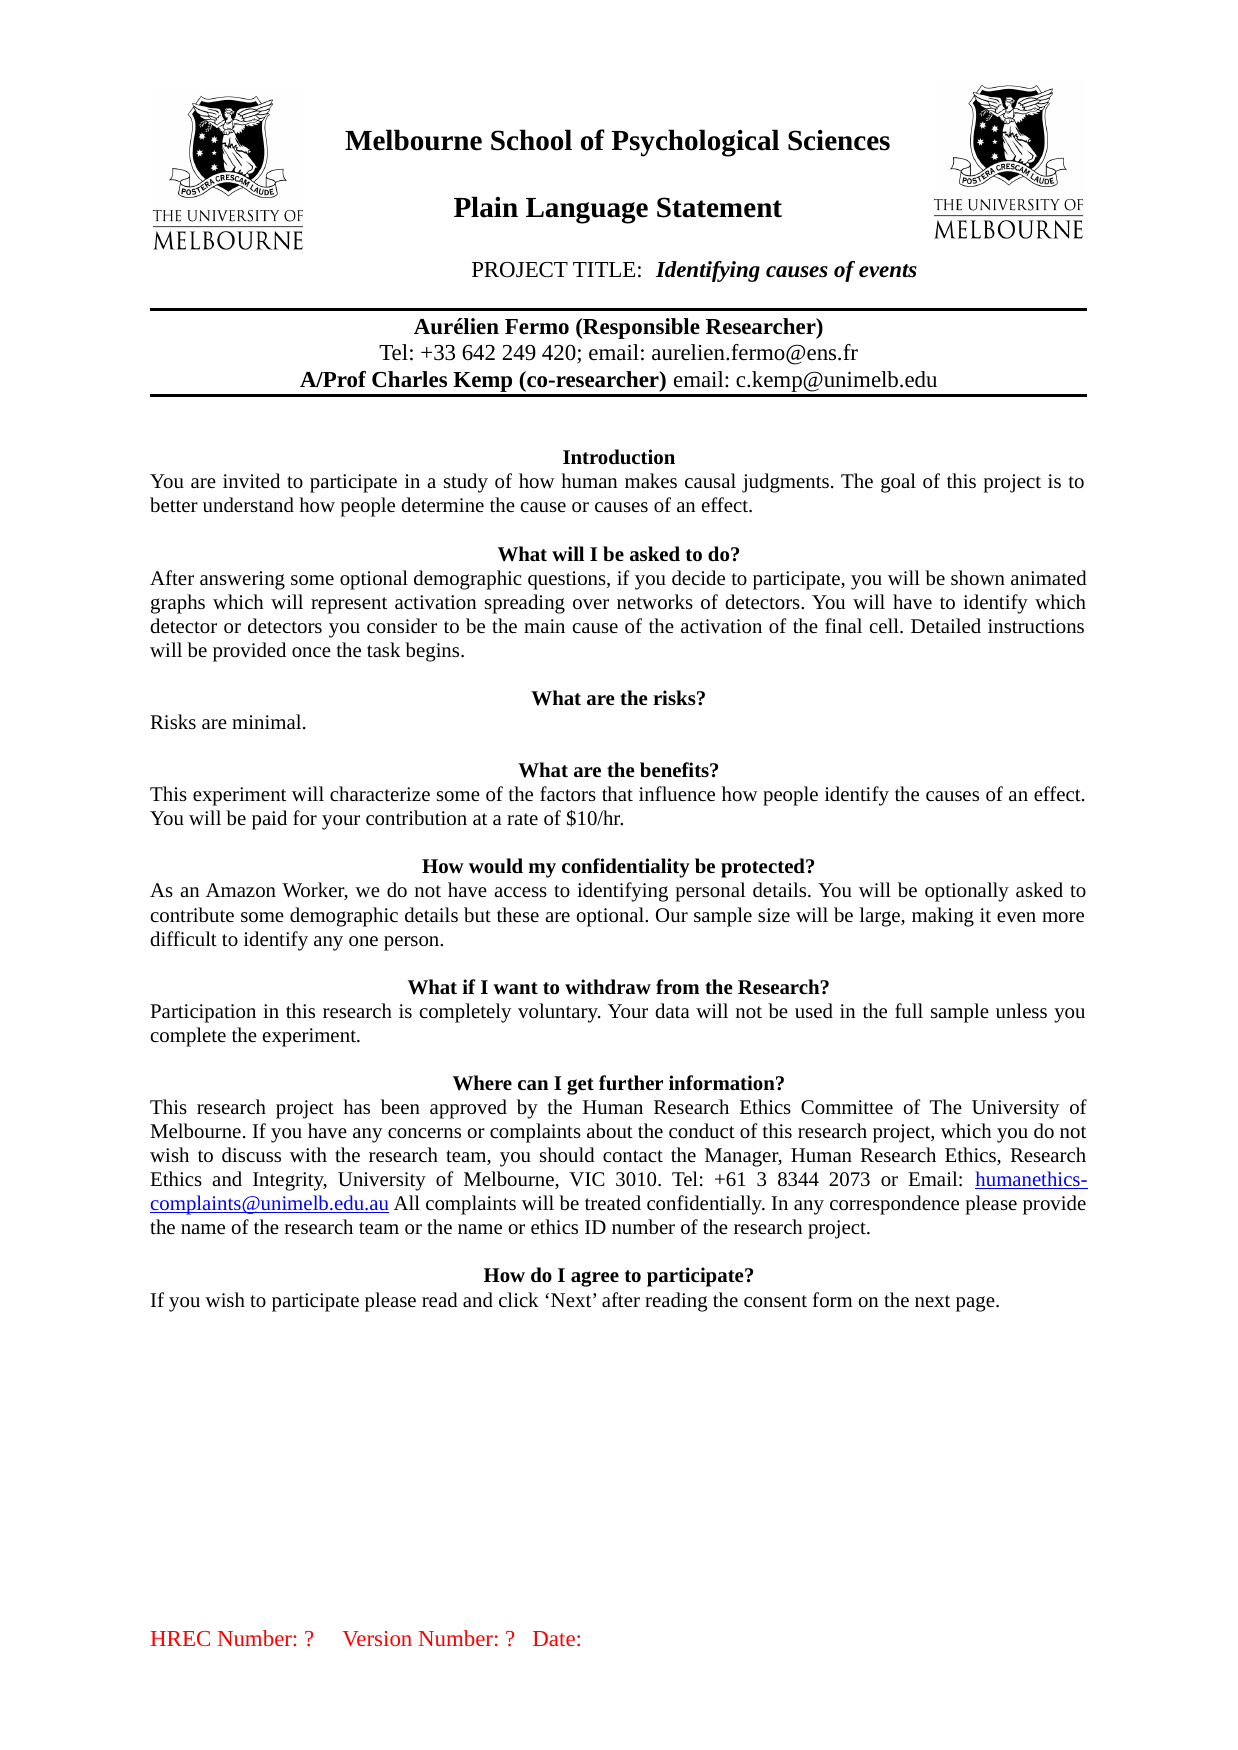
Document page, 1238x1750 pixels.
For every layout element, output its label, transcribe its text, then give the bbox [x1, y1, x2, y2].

text Participation in this research is completely voluntary. Your data will not be used in the full sample unless you complete the experiment. [150, 999, 1087, 1047]
picture [151, 90, 303, 253]
text What are the benefits? [150, 758, 1087, 782]
text How do I agree to participate? [150, 1263, 1087, 1287]
text Where can I get further information? [150, 1071, 1087, 1095]
text Aurélien Fermo (Responsible Researcher) [150, 311, 1087, 339]
text You are invited to participate in a study of how human makes causal judgments. The goal of this project is to better understand how people determine the cause or causes of an effect. [150, 469, 1087, 517]
text Risks are minimal. [150, 710, 1087, 734]
text Tel: +33 642 249 420; email: aurelien.fermo@ens.fr [150, 339, 1087, 360]
text After answering some optional demographic questions, if you decide to participate, you will be shown animated graphs which will represent activation spreading over networks of detectors. You will have to identify which detector or detectors you consider to be the main cause of the activation of the final cell. Detailed instructions will be provided once the task begins. [150, 566, 1087, 662]
text This research project has been approved by the Human Research Ethics Committee of The University of Melbourne. If you have any concerns or complaints about the conduct of this research project, which you do not wish to discuss with the research team, you should contact the Manager, Human Research Ethics, Research Ethics and Integrity, University of Melbourne, VIC 3010. Tel: +61 3 8344 2073 or Email: humanethics-complaints@unimelb.edu.au All complaints will be treated confidentially. In any correspondence please provide the name of the research team or the name or ethics ID number of the research project. [150, 1095, 1087, 1239]
text This experiment will characterize some of the factors that influence how people identify the causes of an effect. You will be paid for your contribution at a rate of $10/hr. [150, 782, 1087, 830]
text What if I want to withdraw from the Research? [150, 975, 1087, 999]
picture [932, 79, 1084, 242]
text What are the risks? [150, 686, 1087, 710]
text What will I be asked to do? [150, 542, 1087, 566]
text How would my confidentiality be protected? [150, 854, 1087, 878]
text As an Amazon Worker, we do not have access to identifying personal details. You will be optionally asked to contribute some demographic details but these are optional. Our sample size will be large, making it even more difficult to identify any one person. [150, 878, 1087, 951]
text Plain Language Statement [303, 190, 932, 224]
text A/Prof Charles Kemp (co-researcher) email: c.kemp@unimelb.edu [150, 360, 1087, 394]
text Introduction [150, 445, 1087, 469]
text PROJECT TITLE: Identifying causes of events [150, 250, 1087, 284]
text Melbourne School of Psychological Sciences [303, 123, 932, 157]
text If you wish to participate please read and click ‘Next’ after reading the consent form on the next page. [150, 1287, 1087, 1312]
